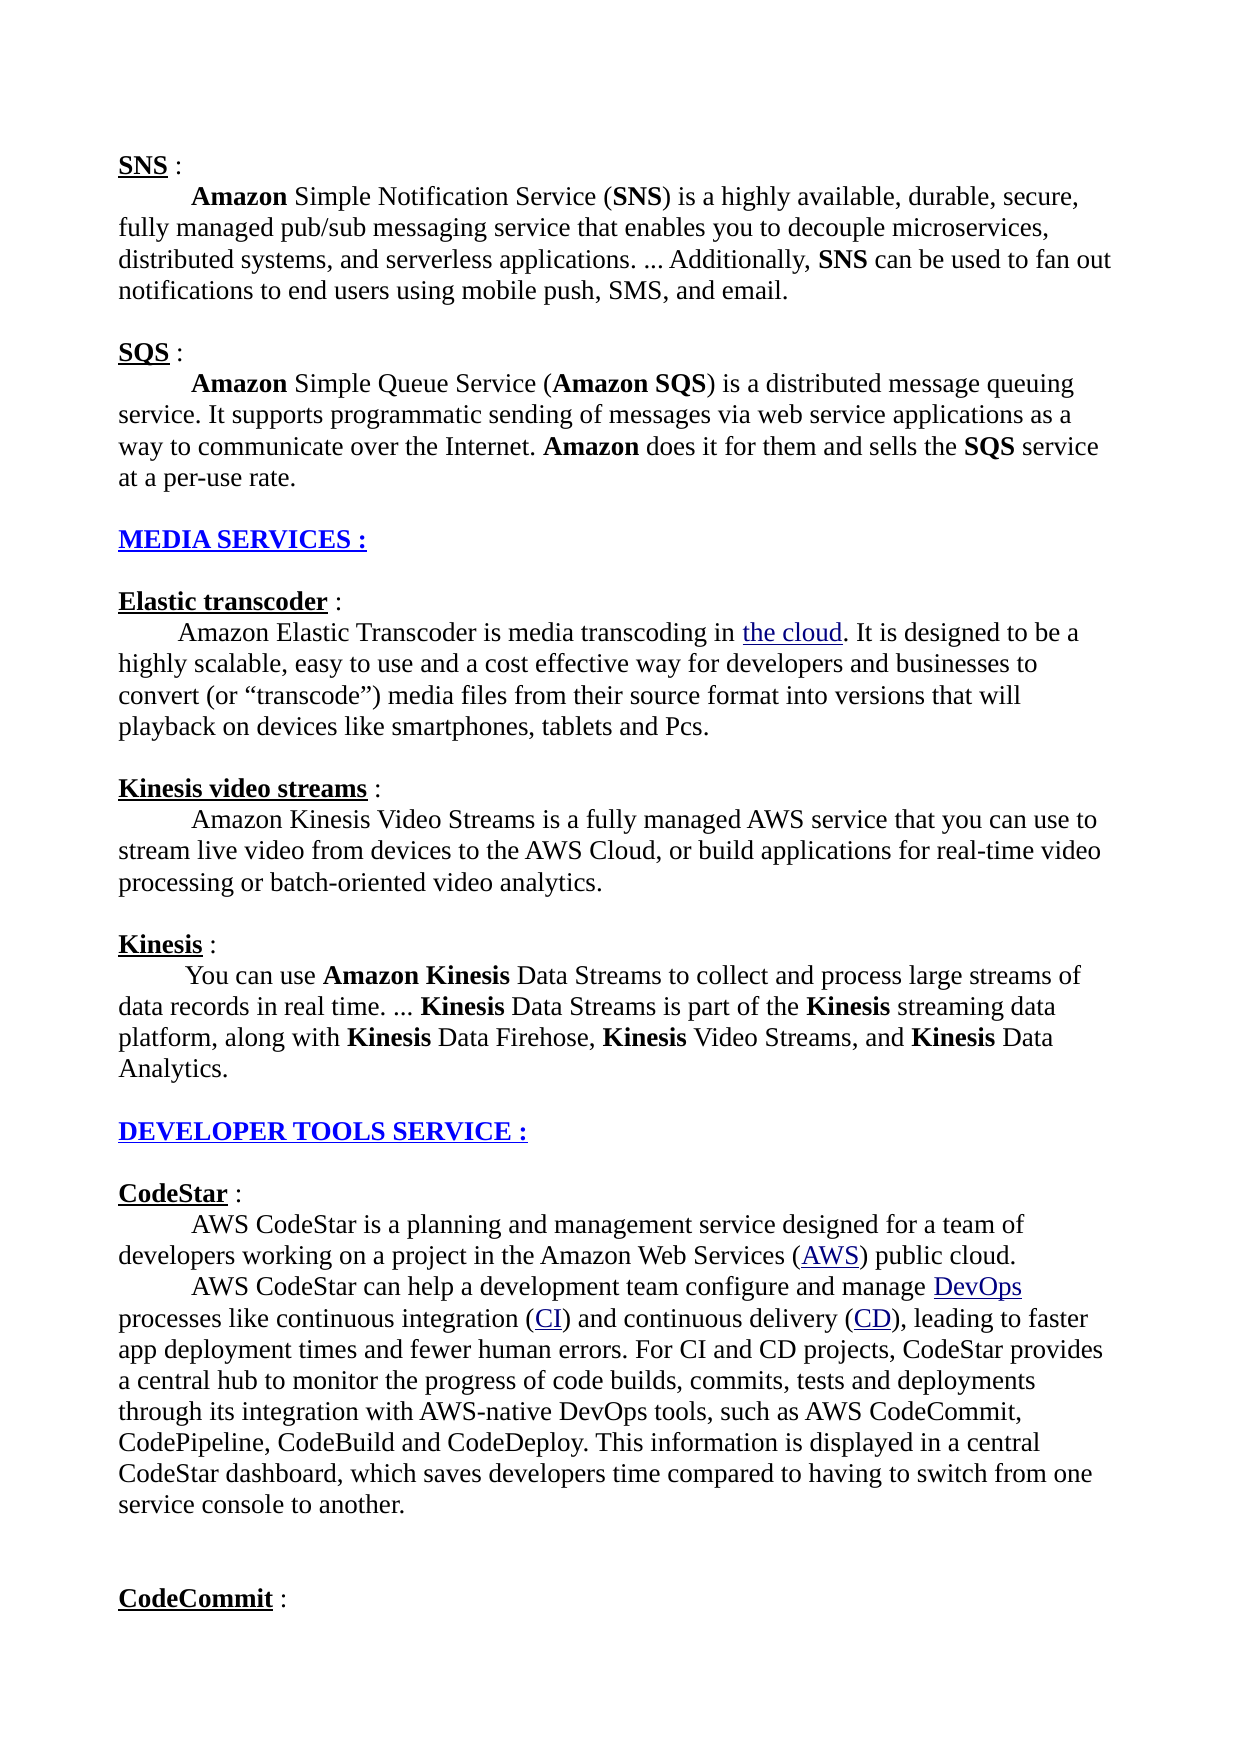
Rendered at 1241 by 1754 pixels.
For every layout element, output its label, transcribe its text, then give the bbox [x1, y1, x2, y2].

text Kinesis : [118, 928, 1122, 959]
text Kinesis video streams : [118, 772, 1122, 803]
text Amazon Simple Notification Service (SNS) is a highly available, durable, secure, fully managed pub/sub messaging service that enables you to decouple microservices, distributed systems, and serverless applications. ... Additionally, SNS can be used to fan out notifications to end users using mobile push, SMS, and email. [118, 180, 1122, 305]
text AWS CodeStar is a planning and management service designed for a team of developers working on a project in the Amazon Web Services (AWS) public cloud. [118, 1208, 1122, 1271]
text You can use Amazon Kinesis Data Streams to collect and process large streams of data records in real time. ... Kinesis Data Streams is part of the Kinesis streaming data platform, along with Kinesis Data Firehose, Kinesis Video Streams, and Kinesis Data Analytics. [118, 959, 1122, 1084]
text DEVELOPER TOOLS SERVICE : [118, 1115, 1122, 1146]
text Amazon Kinesis Video Streams is a fully managed AWS service that you can use to stream live video from devices to the AWS Cloud, or build applications for real-time video processing or batch-oriented video analytics. [118, 803, 1122, 897]
text Amazon Elastic Transcoder is media transcoding in the cloud. It is designed to be a highly scalable, easy to use and a cost effective way for developers and businesses to convert (or “transcode”) media files from their source format into versions that will playback on devices like smartphones, tablets and Pcs. [118, 616, 1122, 741]
text SQS : [118, 336, 1122, 367]
text CodeStar : [118, 1177, 1122, 1208]
text MEDIA SERVICES : [118, 523, 1122, 554]
text Amazon Simple Queue Service (Amazon SQS) is a distributed message queuing service. It supports programmatic sending of messages via web service applications as a way to communicate over the Internet. Amazon does it for them and sells the SQS service at a per-use rate. [118, 367, 1122, 492]
text CodeCommit : [118, 1582, 1122, 1613]
text SNS : [118, 149, 1122, 180]
text AWS CodeStar can help a development team configure and manage DevOps processes like continuous integration (CI) and continuous delivery (CD), leading to faster app deployment times and fewer human errors. For CI and CD projects, CodeStar provides a central hub to monitor the progress of code builds, commits, tests and deployments through its integration with AWS-native DevOps tools, such as AWS CodeCommit, CodePipeline, CodeBuild and CodeDeploy. This information is displayed in a central CodeStar dashboard, which saves developers time compared to having to switch from one service console to another. [118, 1271, 1122, 1520]
text Elastic transcoder : [118, 585, 1122, 616]
